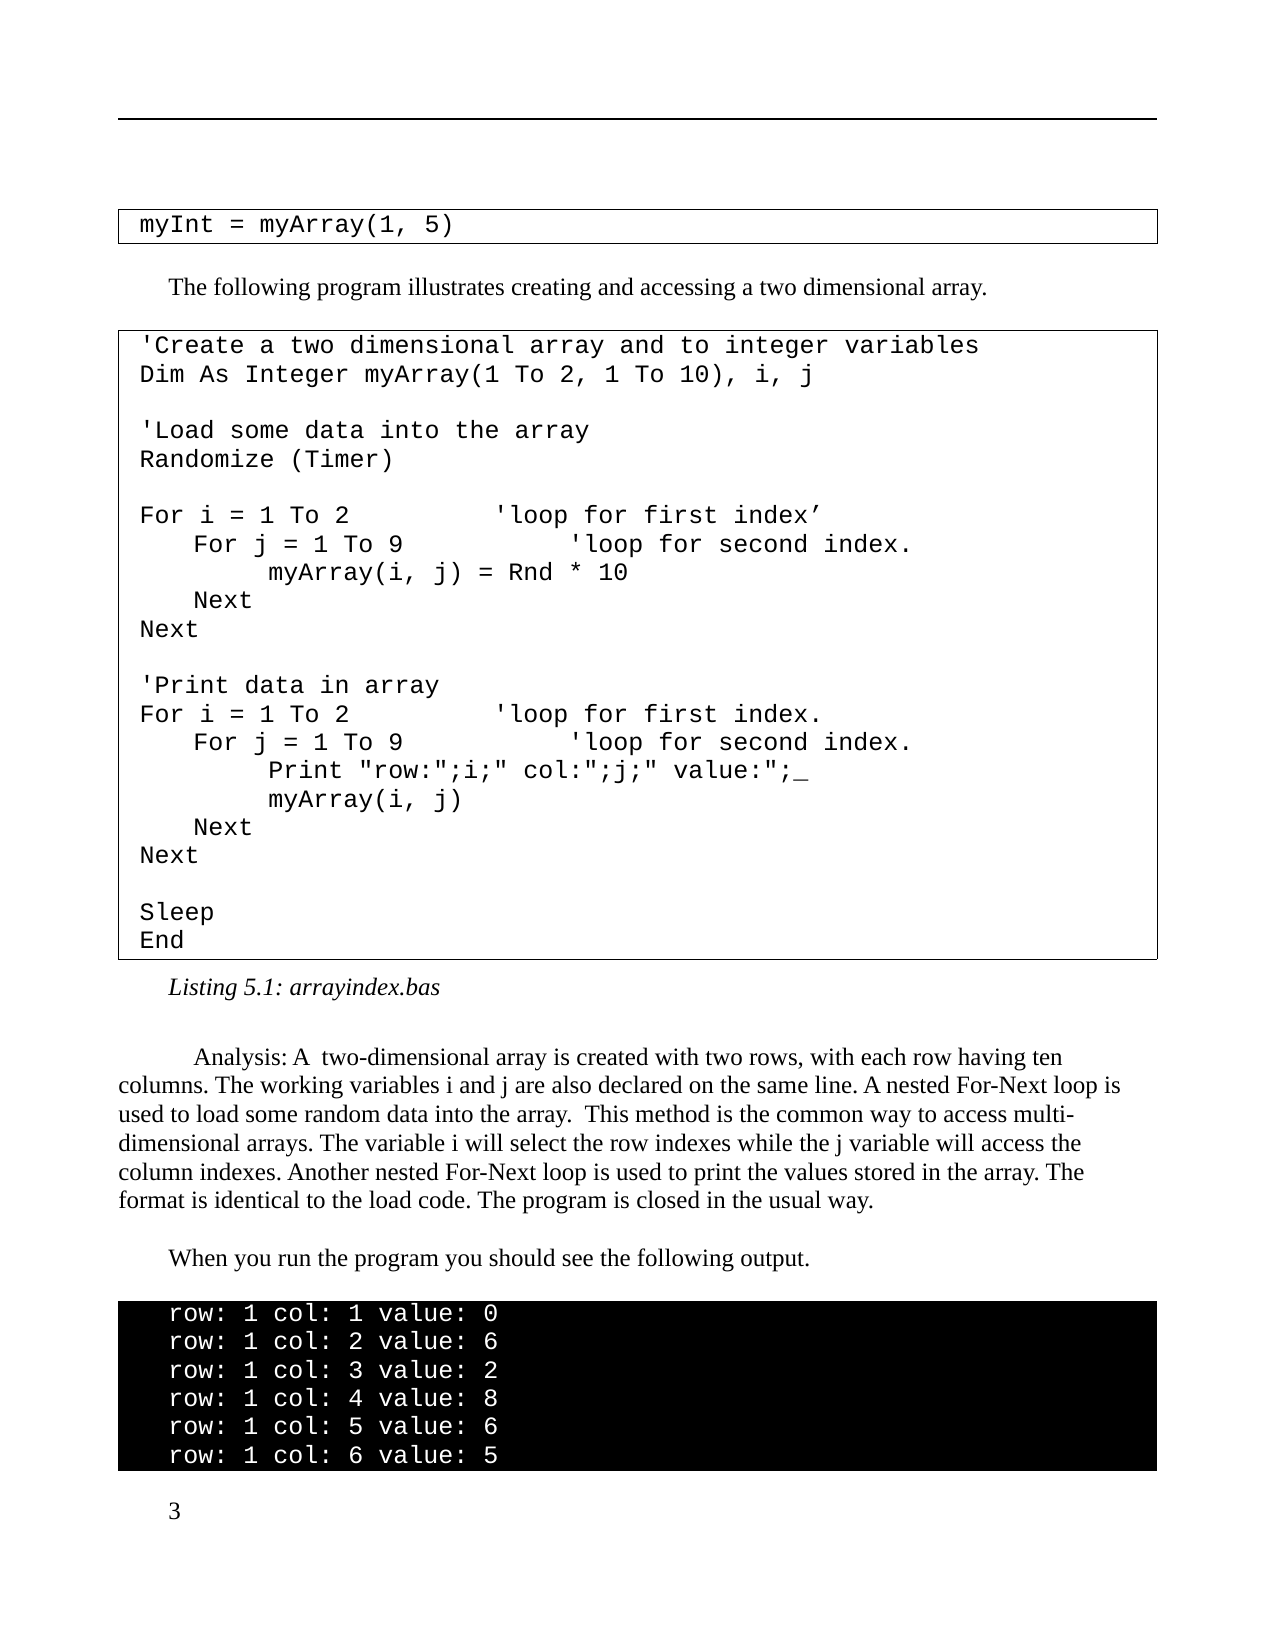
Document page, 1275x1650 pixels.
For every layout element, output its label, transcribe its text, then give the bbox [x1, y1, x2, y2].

text 'Load some data into the array [119, 415, 1157, 443]
text row: 1 col: 1 value: 0 [118, 1301, 1157, 1329]
text row: 1 col: 5 value: 6 [118, 1414, 1157, 1442]
text The following program illustrates creating and accessing a two dimensional array. [118, 272, 1157, 301]
text For j = 1 To 9 'loop for second index. [119, 726, 1157, 755]
text When you run the program you should see the following output. [118, 1243, 1157, 1272]
text 'Print data in array [119, 670, 1157, 698]
text row: 1 col: 3 value: 2 [118, 1357, 1157, 1386]
text For i = 1 To 2 'loop for first index’ [119, 500, 1157, 528]
text Next [119, 585, 1157, 613]
text myArray(i, j) [119, 783, 1157, 811]
text End [119, 925, 1157, 959]
text row: 1 col: 4 value: 8 [118, 1386, 1157, 1414]
text Print "row:";i;" col:";j;" value:";_ [119, 755, 1157, 783]
text myArray(i, j) = Rnd * 10 [119, 556, 1157, 585]
text Dim As Integer myArray(1 To 2, 1 To 10), i, j [119, 358, 1157, 389]
text Listing 5.1: arrayindex.bas [118, 972, 1157, 1001]
text For i = 1 To 2 'loop for first index. [119, 698, 1157, 726]
text For j = 1 To 9 'loop for second index. [119, 528, 1157, 556]
text Next [119, 613, 1157, 644]
text 'Create a two dimensional array and to integer variables [119, 331, 1157, 358]
text Sleep [119, 896, 1157, 925]
text Analysis: A two-dimensional array is created with two rows, with each row having ten columns. The working variables i and j are also declared on the same line. A nested For-Next loop is used to load some random data into the array. This method is the common way to access multi-dimensional arrays. The variable i will select the row indexes while the j variable will access the column indexes. Another nested For-Next loop is used to print the values stored in the array. The format is identical to the load code. The program is closed in the usual way. [118, 1042, 1157, 1214]
text row: 1 col: 6 value: 5 [118, 1442, 1157, 1471]
text Next [119, 840, 1157, 871]
text Next [119, 811, 1157, 840]
text row: 1 col: 2 value: 6 [118, 1329, 1157, 1357]
text Randomize (Timer) [119, 443, 1157, 474]
text myInt = myArray(1, 5) [119, 210, 1157, 243]
